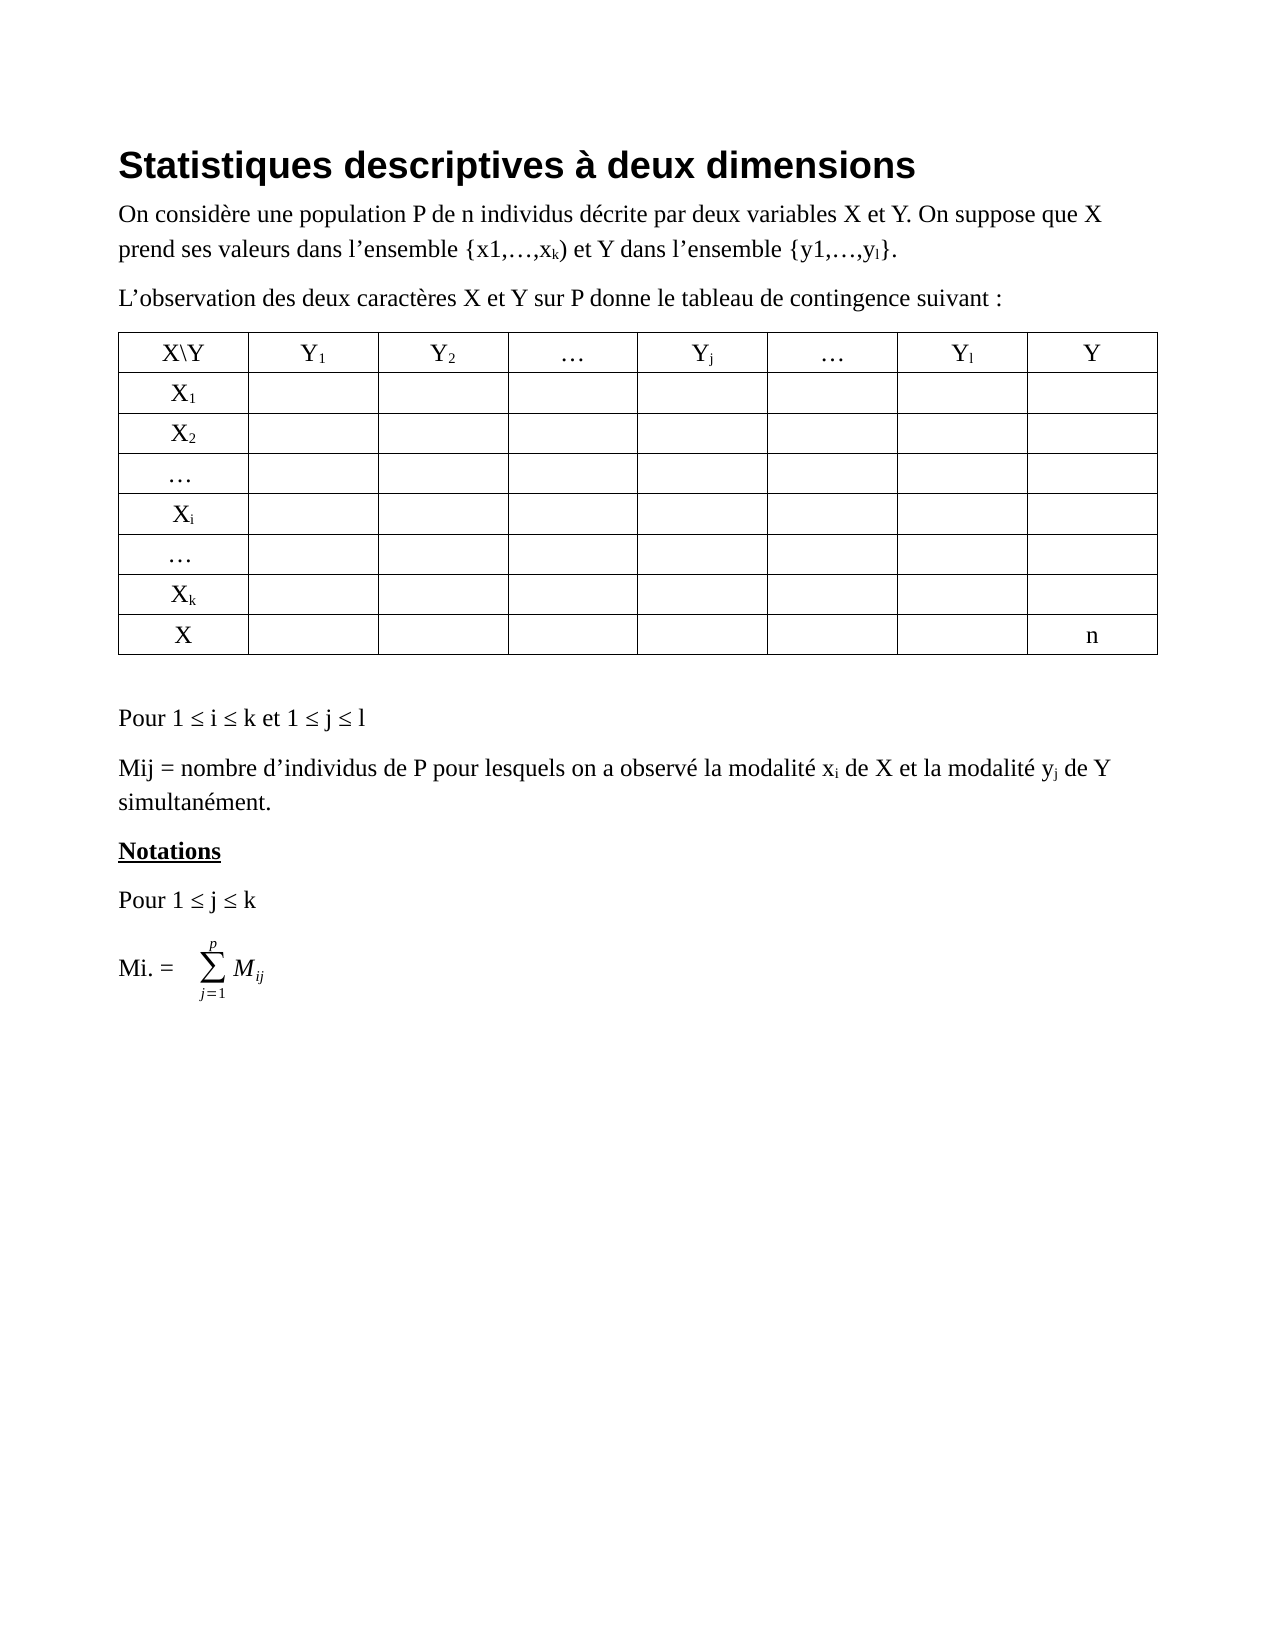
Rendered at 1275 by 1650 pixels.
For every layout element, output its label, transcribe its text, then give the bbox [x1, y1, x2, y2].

table_header … [768, 333, 897, 372]
table_cell [768, 575, 897, 614]
table_cell [1028, 373, 1157, 412]
table_cell [768, 454, 897, 493]
table_cell [638, 373, 767, 412]
table_cell [638, 535, 767, 574]
table_header Y [1028, 333, 1157, 372]
table_cell [638, 414, 767, 453]
table_cell [638, 575, 767, 614]
table_cell [638, 494, 767, 533]
text L’observation des deux caractères X et Y sur P donne le tableau de contingence suivant : [118, 283, 1157, 312]
table_cell [898, 535, 1027, 574]
table_cell [379, 373, 508, 412]
table_cell [1028, 414, 1157, 453]
text Mi. = [118, 934, 1157, 1002]
table_cell [509, 373, 637, 412]
table_cell [509, 615, 637, 654]
table_cell X [119, 615, 248, 654]
table_cell [249, 575, 378, 614]
table_header … [509, 333, 637, 372]
table_cell n [1028, 615, 1157, 654]
table_cell [898, 575, 1027, 614]
table_cell [379, 494, 508, 533]
text Pour 1 ≤ i ≤ k et 1 ≤ j ≤ l [118, 703, 1157, 732]
table_cell [768, 615, 897, 654]
table_cell [768, 494, 897, 533]
table_cell [638, 615, 767, 654]
text Notations [118, 836, 1157, 865]
table_cell [249, 494, 378, 533]
table_cell [379, 414, 508, 453]
table_cell [768, 535, 897, 574]
table_cell [1028, 535, 1157, 574]
table_cell [509, 454, 637, 493]
table_cell [379, 535, 508, 574]
table_cell [379, 615, 508, 654]
table_cell [509, 414, 637, 453]
table_cell Xk [119, 575, 248, 614]
table_cell [898, 494, 1027, 533]
table_cell X2 [119, 414, 248, 453]
table_cell [379, 575, 508, 614]
table_cell X1 [119, 373, 248, 412]
table_cell [1028, 454, 1157, 493]
table_header Yj [638, 333, 767, 372]
table_cell [768, 414, 897, 453]
text On considère une population P de n individus décrite par deux variables X et Y. On suppose que X prend ses valeurs dans l’ensemble {x1,…,xk) et Y dans l’ensemble {y1,…,yl}. [118, 199, 1157, 262]
subtitle Statistiques descriptives à deux dimensions [118, 143, 1157, 187]
table_cell … [119, 535, 248, 574]
table_cell [1028, 575, 1157, 614]
text Pour 1 ≤ j ≤ k [118, 885, 1157, 914]
text Mij = nombre d’individus de P pour lesquels on a observé la modalité xi de X et la modalité yj de Y simultanément. [118, 753, 1157, 816]
table_cell [898, 373, 1027, 412]
table_cell [509, 494, 637, 533]
table_cell [249, 373, 378, 412]
table_cell [768, 373, 897, 412]
table_cell … [119, 454, 248, 493]
table_cell [898, 615, 1027, 654]
table_cell [898, 454, 1027, 493]
table_cell [249, 414, 378, 453]
table_header Y1 [249, 333, 378, 372]
table_cell [1028, 494, 1157, 533]
table_header X\Y [119, 333, 248, 372]
table_cell [379, 454, 508, 493]
table_header Yl [898, 333, 1027, 372]
table_cell [249, 615, 378, 654]
table_cell [638, 454, 767, 493]
table_header Y2 [379, 333, 508, 372]
table_cell [249, 535, 378, 574]
table_cell [509, 575, 637, 614]
table_cell Xi [119, 494, 248, 533]
table_cell [509, 535, 637, 574]
table_cell [249, 454, 378, 493]
table_cell [898, 414, 1027, 453]
